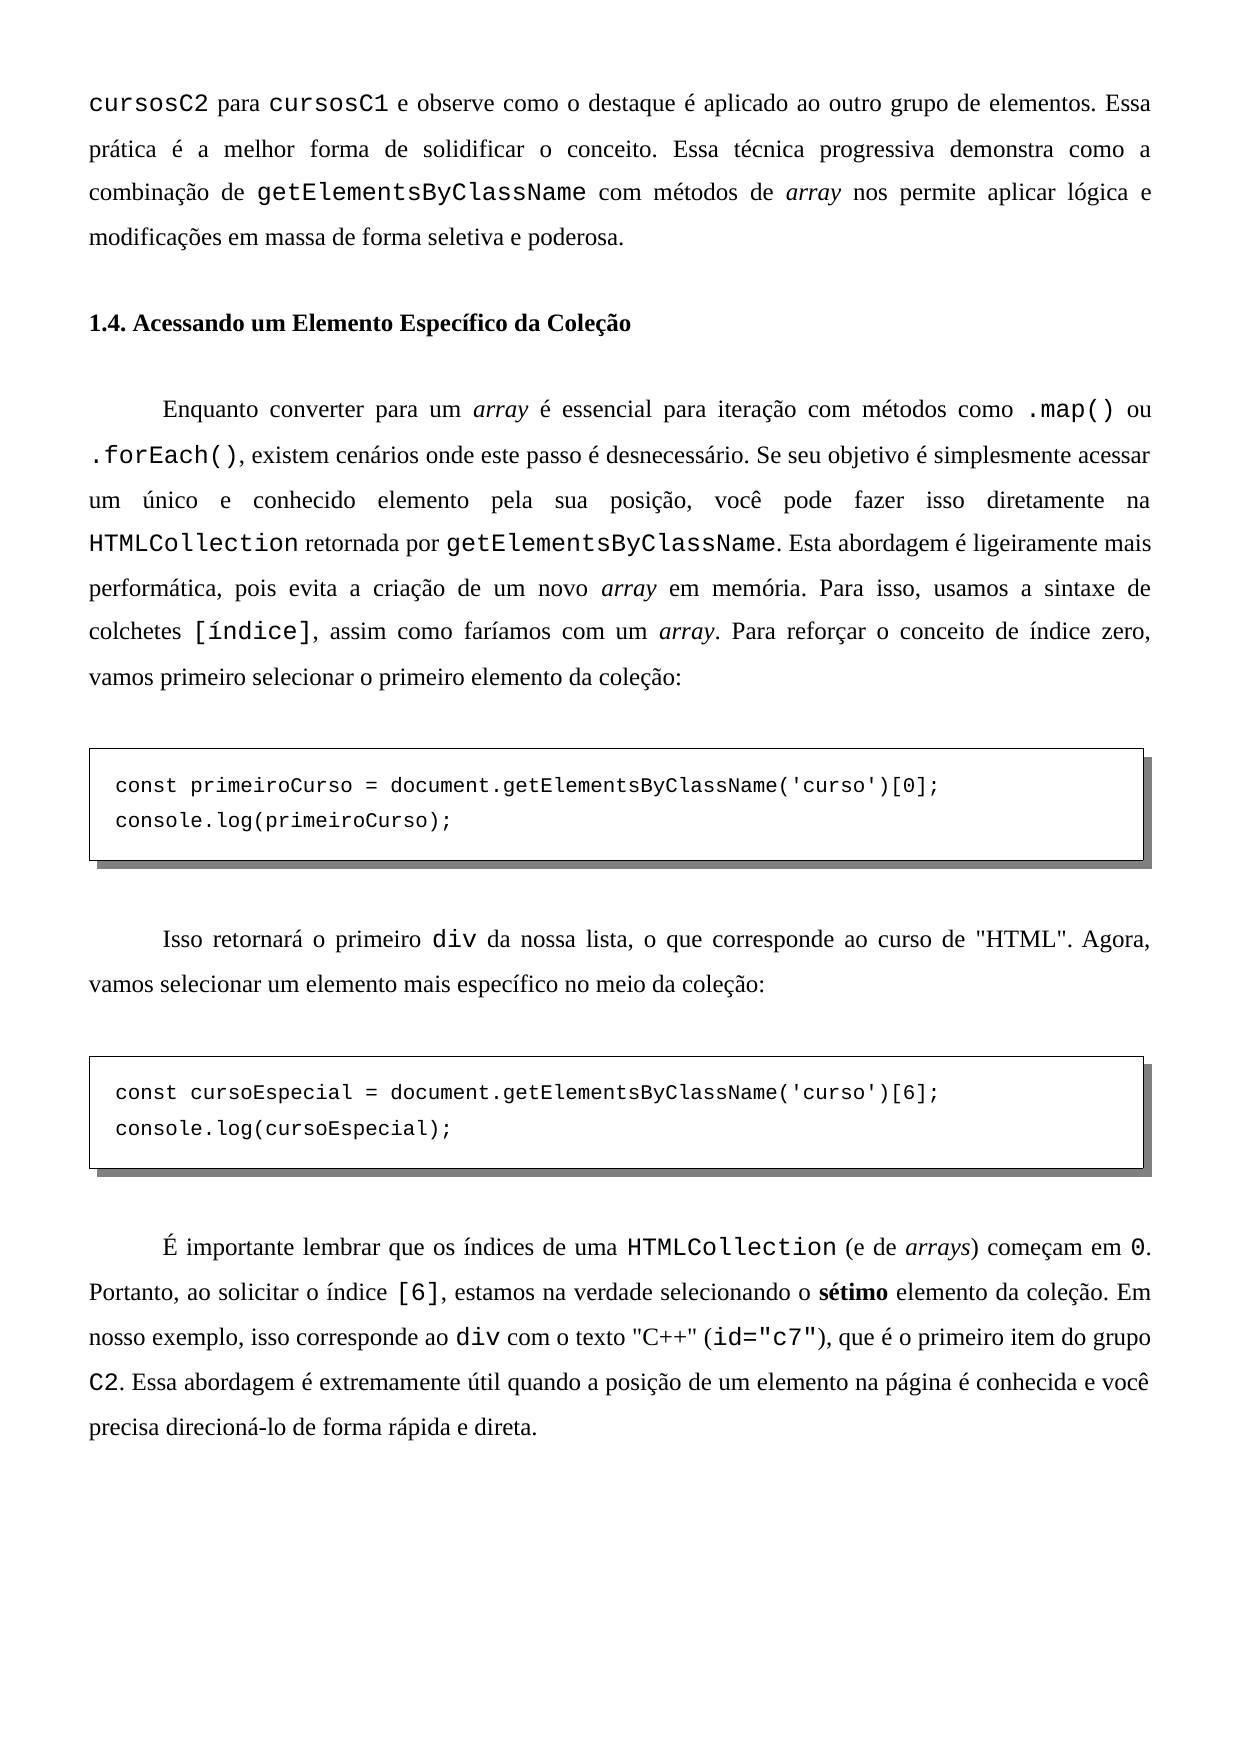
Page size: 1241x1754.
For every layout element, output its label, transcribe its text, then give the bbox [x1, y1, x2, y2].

text console.log(cursoEspecial); [90, 1091, 1143, 1168]
text console.log(primeiroCurso); [90, 783, 1143, 860]
subtitle Acessando um Elemento Específico da Coleção [88, 308, 1152, 337]
text const cursoEspecial = document.getElementsByClassName('curso')[6]; [90, 1057, 1143, 1091]
text Enquanto converter para um array é essencial para iteração com métodos como .map() ou .forEach(), existem cenários onde este passo é desnecessário. Se seu objetivo é simplesmente acessar um único e conhecido elemento pela sua posição, você pode fazer isso diretamente na HTMLCollection retornada por getElementsByClassName. Esta abordagem é ligeiramente mais performática, pois evita a criação de um novo array em memória. Para isso, usamos a sintaxe de colchetes [índice], assim como faríamos com um array. Para reforçar o conceito de índice zero, vamos primeiro selecionar o primeiro elemento da coleção: [88, 394, 1152, 690]
text Isso retornará o primeiro div da nossa lista, o que corresponde ao curso de "HTML". Agora, vamos selecionar um elemento mais específico no meio da coleção: [88, 924, 1152, 998]
text É importante lembrar que os índices de uma HTMLCollection (e de arrays) começam em 0. Portanto, ao solicitar o índice [6], estamos na verdade selecionando o sétimo elemento da coleção. Em nosso exemplo, isso corresponde ao div com o texto "C++" (id="c7"), que é o primeiro item do grupo C2. Essa abordagem é extremamente útil quando a posição de um elemento na página é conhecida e você precisa direcioná-lo de forma rápida e direta. [88, 1232, 1152, 1441]
text const primeiroCurso = document.getElementsByClassName('curso')[0]; [90, 749, 1143, 783]
text cursosC2 para cursosC1 e observe como o destaque é aplicado ao outro grupo de elementos. Essa prática é a melhor forma de solidificar o conceito. Essa técnica progressiva demonstra como a combinação de getElementsByClassName com métodos de array nos permite aplicar lógica e modificações em massa de forma seletiva e poderosa. [88, 88, 1152, 251]
